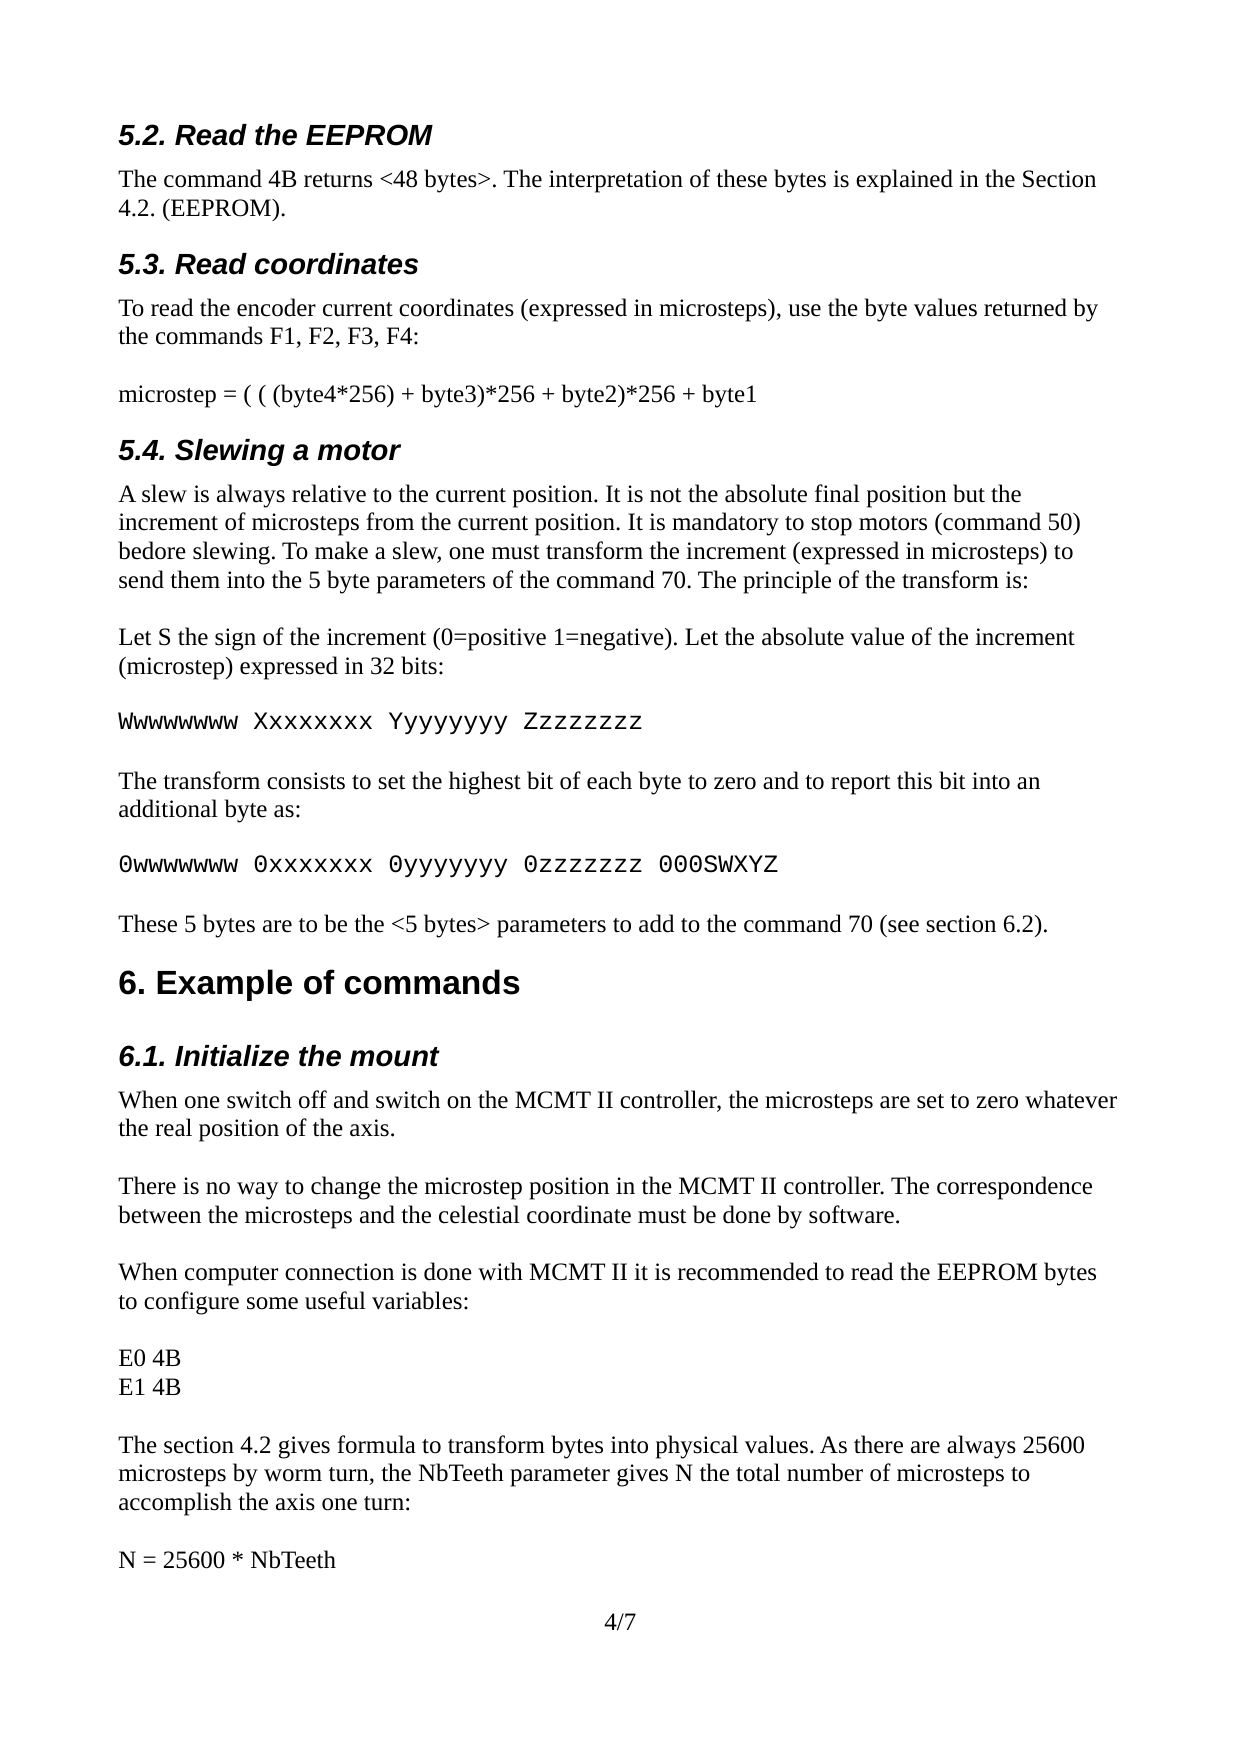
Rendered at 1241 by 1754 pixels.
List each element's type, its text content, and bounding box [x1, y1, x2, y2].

text N = 25600 * NbTeeth [118, 1545, 1122, 1573]
text Let S the sign of the increment (0=positive 1=negative). Let the absolute value of the increment (microstep) expressed in 32 bits: [118, 622, 1122, 680]
text E0 4B [118, 1343, 1122, 1372]
text These 5 bytes are to be the <5 bytes> parameters to add to the command 70 (see section 6.2). [118, 909, 1122, 937]
subtitle 5.3. Read coordinates [118, 247, 1122, 280]
text When one switch off and switch on the MCMT II controller, the microsteps are set to zero whatever the real position of the axis. [118, 1085, 1122, 1142]
text The section 4.2 gives formula to transform bytes into physical values. As there are always 25600 microsteps by worm turn, the NbTeeth parameter gives N the total number of microsteps to accomplish the axis one turn: [118, 1430, 1122, 1516]
text 0wwwwwww 0xxxxxxx 0yyyyyyy 0zzzzzzz 000SWXYZ [118, 852, 1122, 880]
text The transform consists to set the highest bit of each byte to zero and to report this bit into an additional byte as: [118, 766, 1122, 823]
text The command 4B returns <48 bytes>. The interpretation of these bytes is explained in the Section 4.2. (EEPROM). [118, 164, 1122, 222]
text Wwwwwwww Xxxxxxxx Yyyyyyyy Zzzzzzzz [118, 709, 1122, 737]
subtitle 6.1. Initialize the mount [118, 1039, 1122, 1072]
subtitle 5.2. Read the EEPROM [118, 118, 1122, 152]
subtitle 5.4. Slewing a motor [118, 433, 1122, 466]
text There is no way to change the microstep position in the MCMT II controller. The correspondence between the microsteps and the celestial coordinate must be done by software. [118, 1171, 1122, 1228]
text When computer connection is done with MCMT II it is recommended to read the EEPROM bytes to configure some useful variables: [118, 1257, 1122, 1315]
text microstep = ( ( (byte4*256) + byte3)*256 + byte2)*256 + byte1 [118, 379, 1122, 408]
text E1 4B [118, 1372, 1122, 1401]
text To read the encoder current coordinates (expressed in microsteps), use the byte values returned by the commands F1, F2, F3, F4: [118, 293, 1122, 350]
subtitle 6. Example of commands [118, 962, 1122, 1001]
text A slew is always relative to the current position. It is not the absolute final position but the increment of microsteps from the current position. It is mandatory to stop motors (command 50) bedore slewing. To make a slew, one must transform the increment (expressed in microsteps) to send them into the 5 byte parameters of the command 70. The principle of the transform is: [118, 479, 1122, 594]
